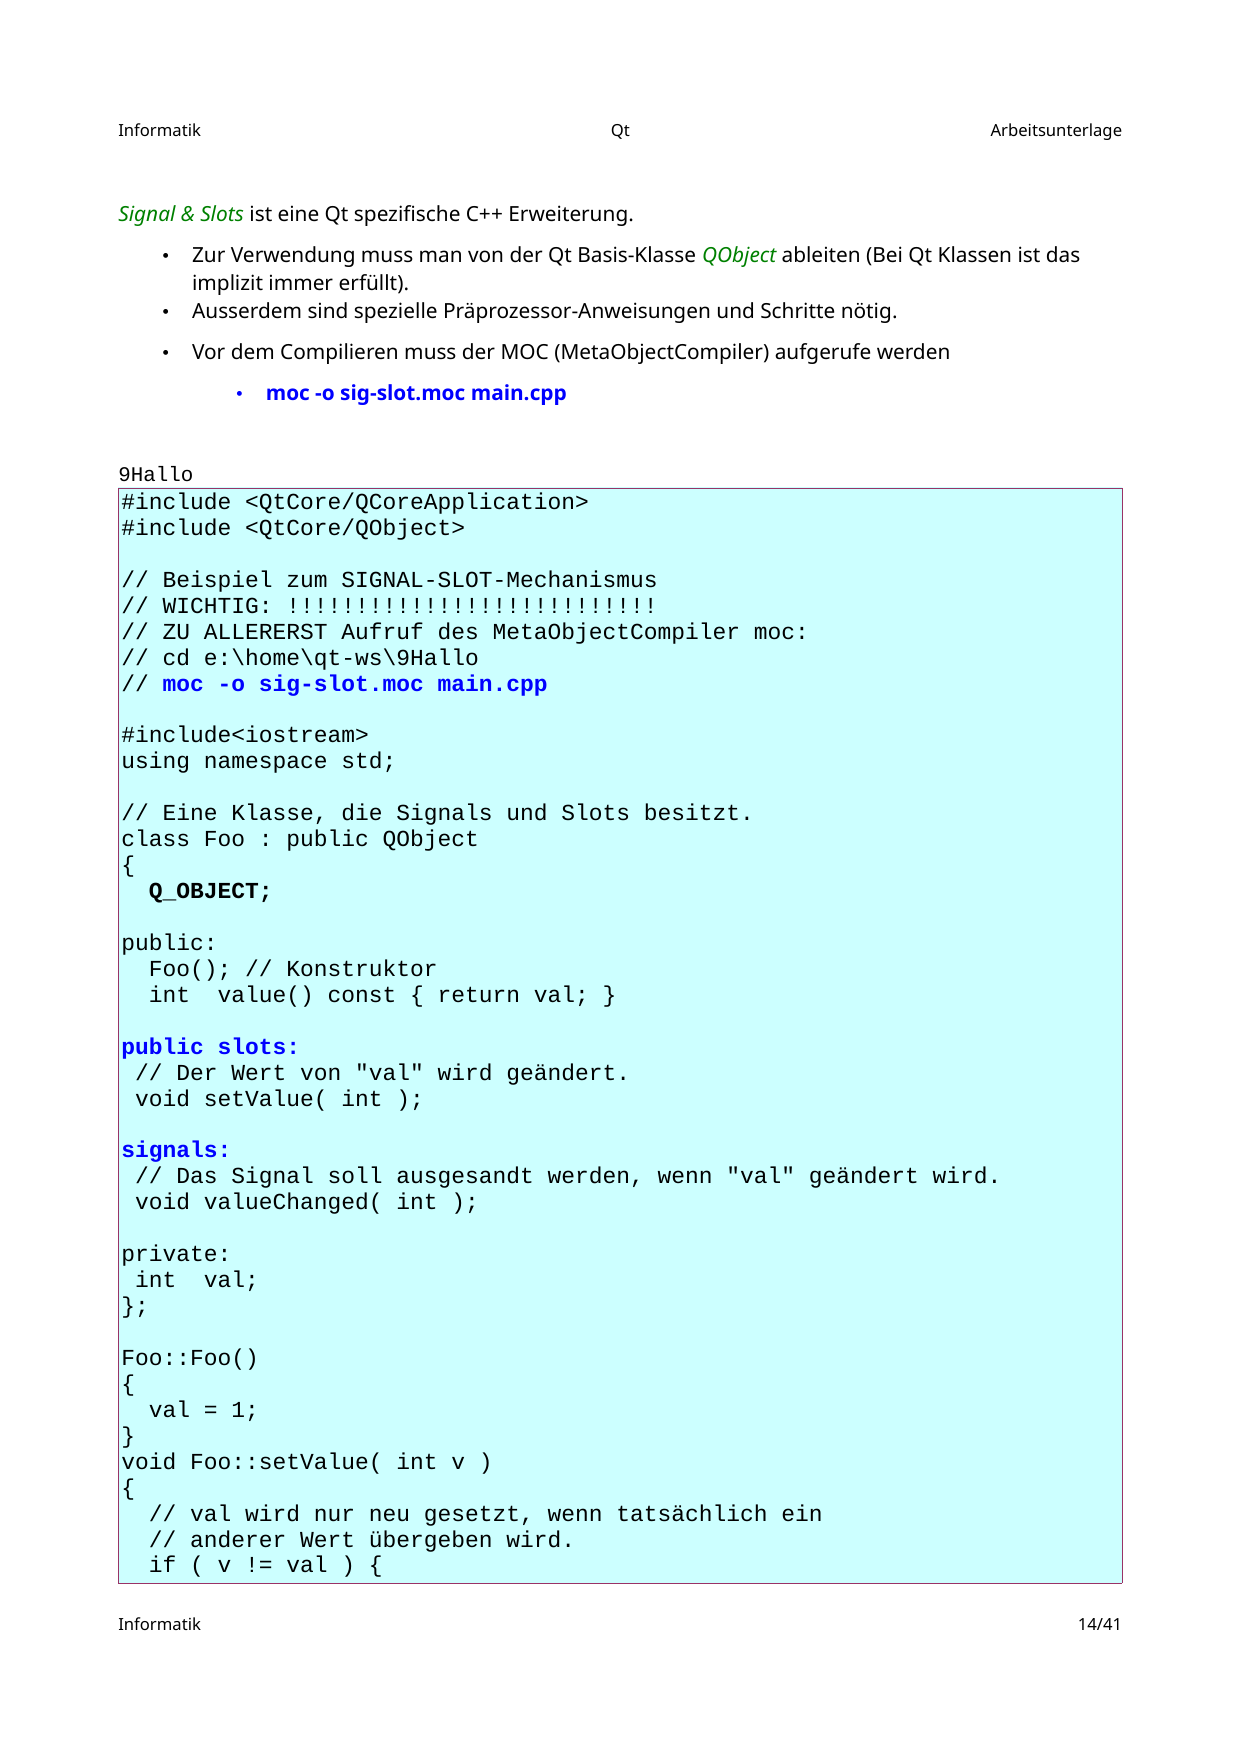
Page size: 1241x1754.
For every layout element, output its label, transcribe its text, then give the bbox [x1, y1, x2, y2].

text Q_OBJECT; [119, 876, 1122, 902]
list Vor dem Compilieren muss der MOC (MetaObjectCompiler) aufgerufe werden [162, 337, 1122, 366]
text public slots: [119, 1032, 1122, 1058]
text int val; [119, 1266, 1122, 1291]
text void valueChanged( int ); [119, 1188, 1122, 1214]
text // Eine Klasse, die Signals und Slots besitzt. [119, 799, 1122, 824]
text // ZU ALLERERST Aufruf des MetaObjectCompiler moc: [119, 617, 1122, 643]
text void setValue( int ); [119, 1084, 1122, 1110]
text { [119, 1473, 1122, 1499]
text }; [119, 1291, 1122, 1317]
text // moc -o sig-slot.moc main.cpp [119, 669, 1122, 695]
text // val wird nur neu gesetzt, wenn tatsächlich ein [119, 1499, 1122, 1525]
text class Foo : public QObject [119, 824, 1122, 851]
text public: [119, 928, 1122, 954]
text using namespace std; [119, 747, 1122, 773]
text Foo::Foo() [119, 1343, 1122, 1369]
text private: [119, 1239, 1122, 1266]
text } [119, 1421, 1122, 1447]
list Zur Verwendung muss man von der Qt Basis-Klasse QObject ableiten (Bei Qt Klassen ist das implizit immer erfüllt). [162, 240, 1122, 297]
text val = 1; [119, 1395, 1122, 1421]
text #include <QtCore/QCoreApplication> [119, 489, 1122, 513]
list moc -o sig-slot.moc main.cpp [236, 378, 1122, 407]
text // WICHTIG: !!!!!!!!!!!!!!!!!!!!!!!!!!! [119, 591, 1122, 617]
text void Foo::setValue( int v ) [119, 1447, 1122, 1473]
text // cd e:\home\qt-ws\9Hallo [119, 643, 1122, 669]
text { [119, 1369, 1122, 1395]
text signals: [119, 1136, 1122, 1162]
text if ( v != val ) { [119, 1551, 1122, 1583]
text int value() const { return val; } [119, 980, 1122, 1006]
text #include<iostream> [119, 721, 1122, 747]
text 9Hallo [118, 464, 1122, 487]
text // Das Signal soll ausgesandt werden, wenn "val" geändert wird. [119, 1162, 1122, 1188]
text Signal & Slots ist eine Qt spezifische C++ Erweiterung. [118, 199, 1122, 227]
text Foo(); // Konstruktor [119, 954, 1122, 980]
text // Der Wert von "val" wird geändert. [119, 1058, 1122, 1084]
text // Beispiel zum SIGNAL-SLOT-Mechanismus [119, 565, 1122, 591]
text // anderer Wert übergeben wird. [119, 1525, 1122, 1551]
list Ausserdem sind spezielle Präprozessor-Anweisungen und Schritte nötig. [162, 297, 1122, 325]
text #include <QtCore/QObject> [119, 513, 1122, 539]
text { [119, 851, 1122, 876]
